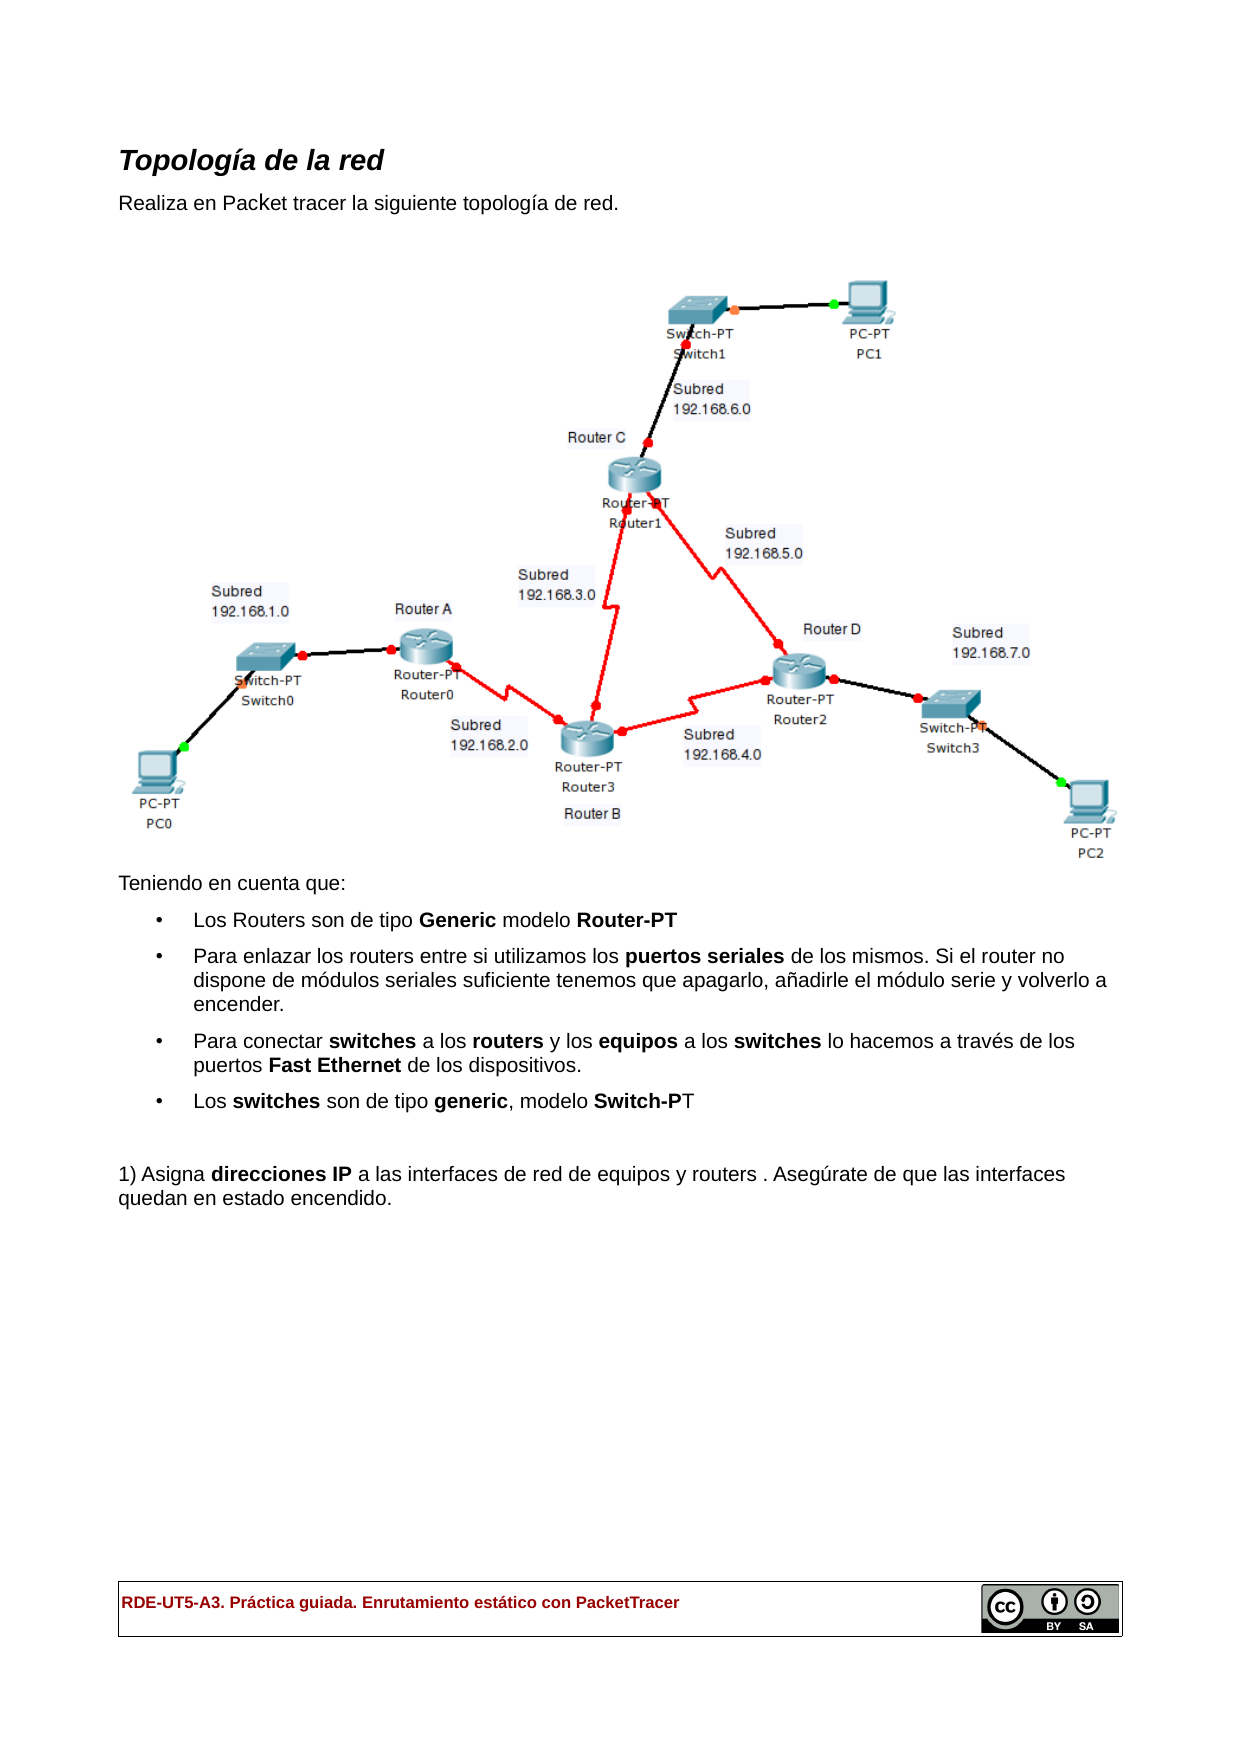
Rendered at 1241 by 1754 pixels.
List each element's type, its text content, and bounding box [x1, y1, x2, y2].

picture [118, 264, 1123, 871]
list Para conectar switches a los routers y los equipos a los switches lo hacemos a través de los puertos Fast Ethernet de los dispositivos. [156, 1028, 1122, 1077]
text 1) Asigna direcciones IP a las interfaces de red de equipos y routers . Asegúrate de que las interfaces quedan en estado encendido. [118, 1162, 1122, 1210]
text Teniendo en cuenta que: [118, 871, 1122, 895]
list Los Routers son de tipo Generic modelo Router-PT [156, 907, 1122, 932]
text Realiza en Packet tracer la siguiente topología de red. [118, 189, 1122, 216]
subtitle Topología de la red [118, 143, 1122, 177]
list Los switches son de tipo generic, modelo Switch-PT [156, 1089, 1122, 1113]
list Para enlazar los routers entre si utilizamos los puertos seriales de los mismos. Si el router no dispone de módulos seriales suficiente tenemos que apagarlo, añadirle el módulo serie y volverlo a encender. [156, 944, 1122, 1016]
picture [981, 1584, 1119, 1633]
